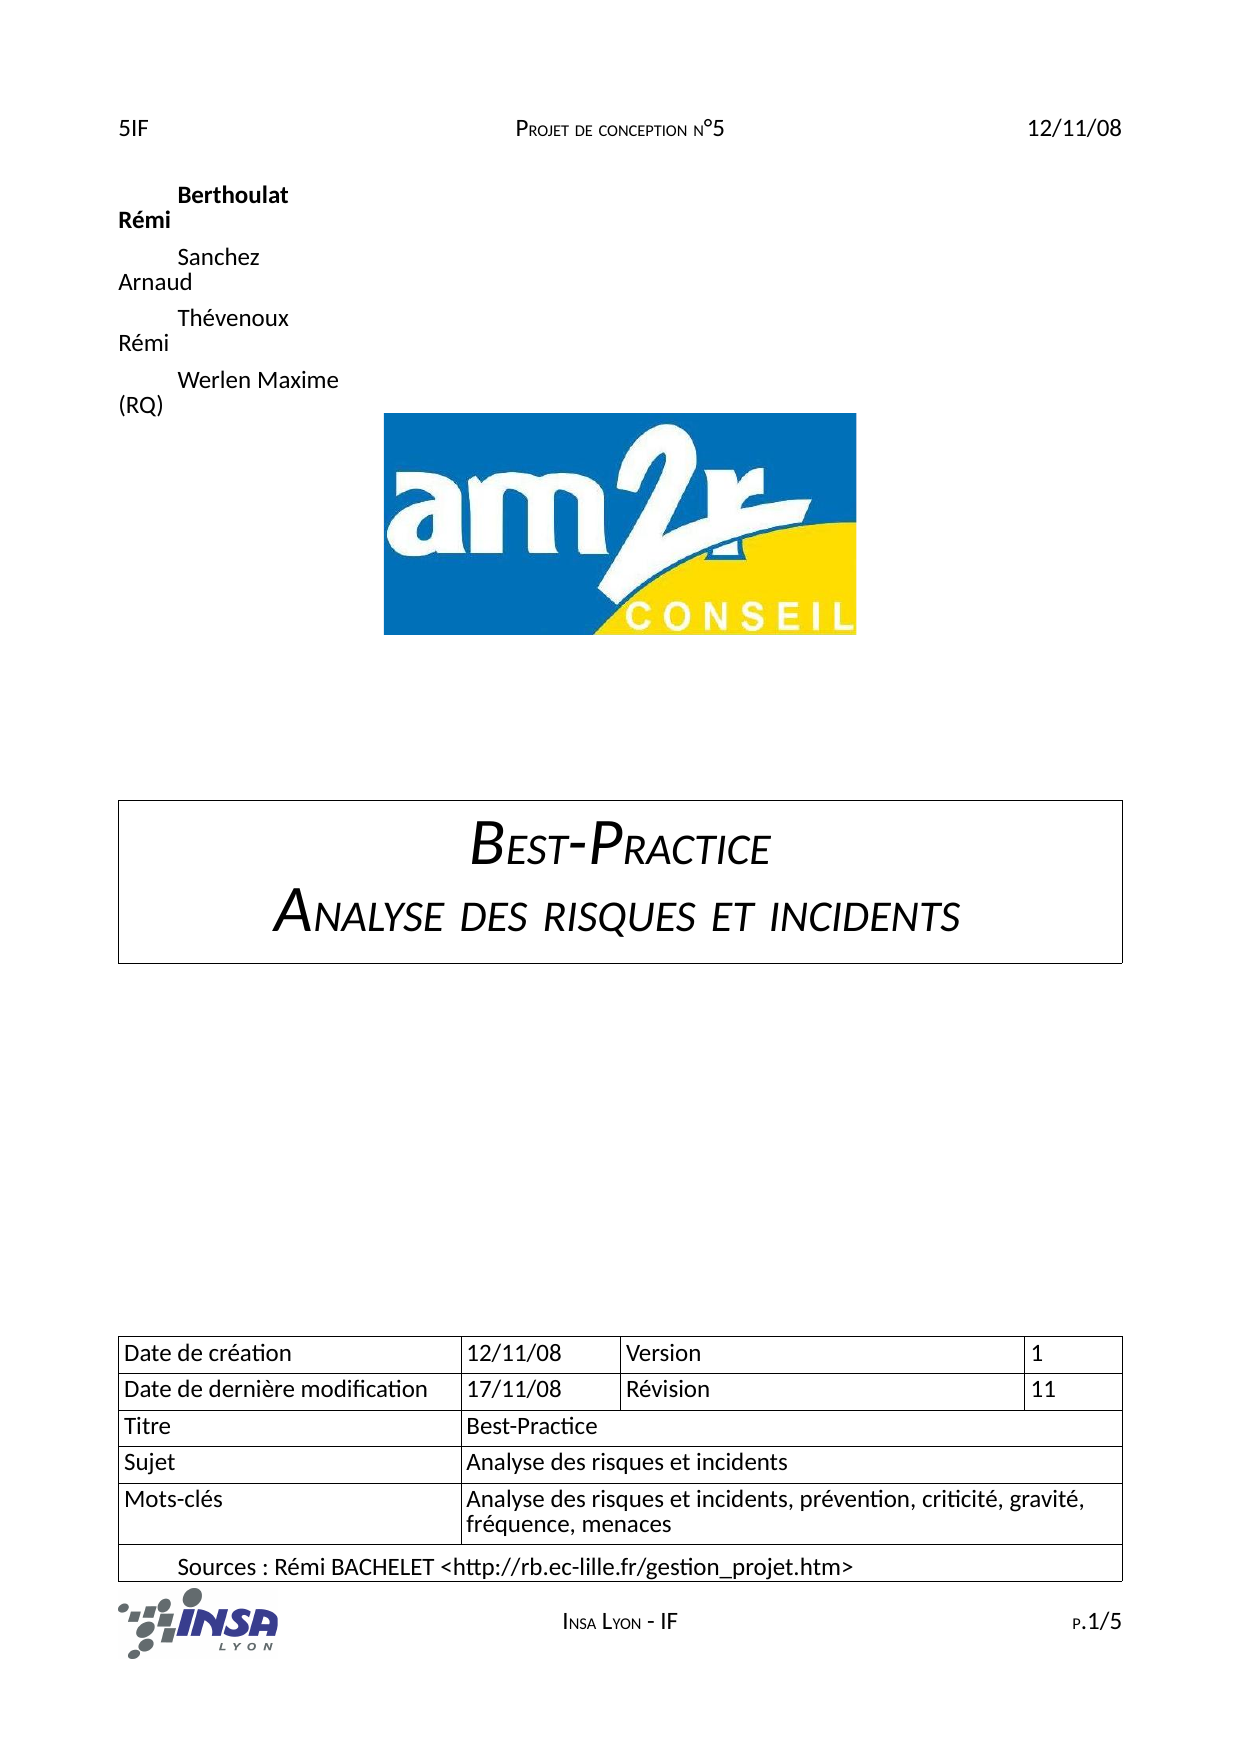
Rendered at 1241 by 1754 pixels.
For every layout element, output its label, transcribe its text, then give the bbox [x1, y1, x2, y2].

table_cell Révision [621, 1374, 1024, 1409]
picture [383, 413, 857, 635]
table_header Version [621, 1337, 1024, 1373]
table_cell Analyse des risques et incidents, prévention, criticité, gravité, fréquence, menaces [462, 1484, 1122, 1544]
text Thévenoux Rémi [118, 308, 339, 358]
table_header 1 [1025, 1337, 1122, 1373]
table_cell Analyse des risques et incidents [462, 1447, 1122, 1483]
table_header 12/11/08 [462, 1337, 620, 1373]
table_cell Date de dernière modification [119, 1374, 461, 1409]
table_cell Best-Practice [462, 1411, 1122, 1446]
table_cell Sujet [119, 1447, 461, 1483]
picture [118, 1588, 278, 1659]
text Werlen Maxime (RQ) [118, 370, 339, 420]
text Sanchez Arnaud [118, 246, 339, 296]
table_cell Titre [119, 1411, 461, 1446]
table_cell 11 [1025, 1374, 1122, 1409]
table_cell Mots-clés [119, 1484, 461, 1544]
subtitle Best-Practice Analyse des risques et incidents [119, 801, 1122, 963]
text Sources : Rémi BACHELET <http://rb.ec-lille.fr/gestion_projet.htm> [119, 1556, 1122, 1581]
text Berthoulat Rémi [118, 184, 339, 234]
table_cell 17/11/08 [462, 1374, 620, 1409]
table_header Date de création [119, 1337, 461, 1373]
